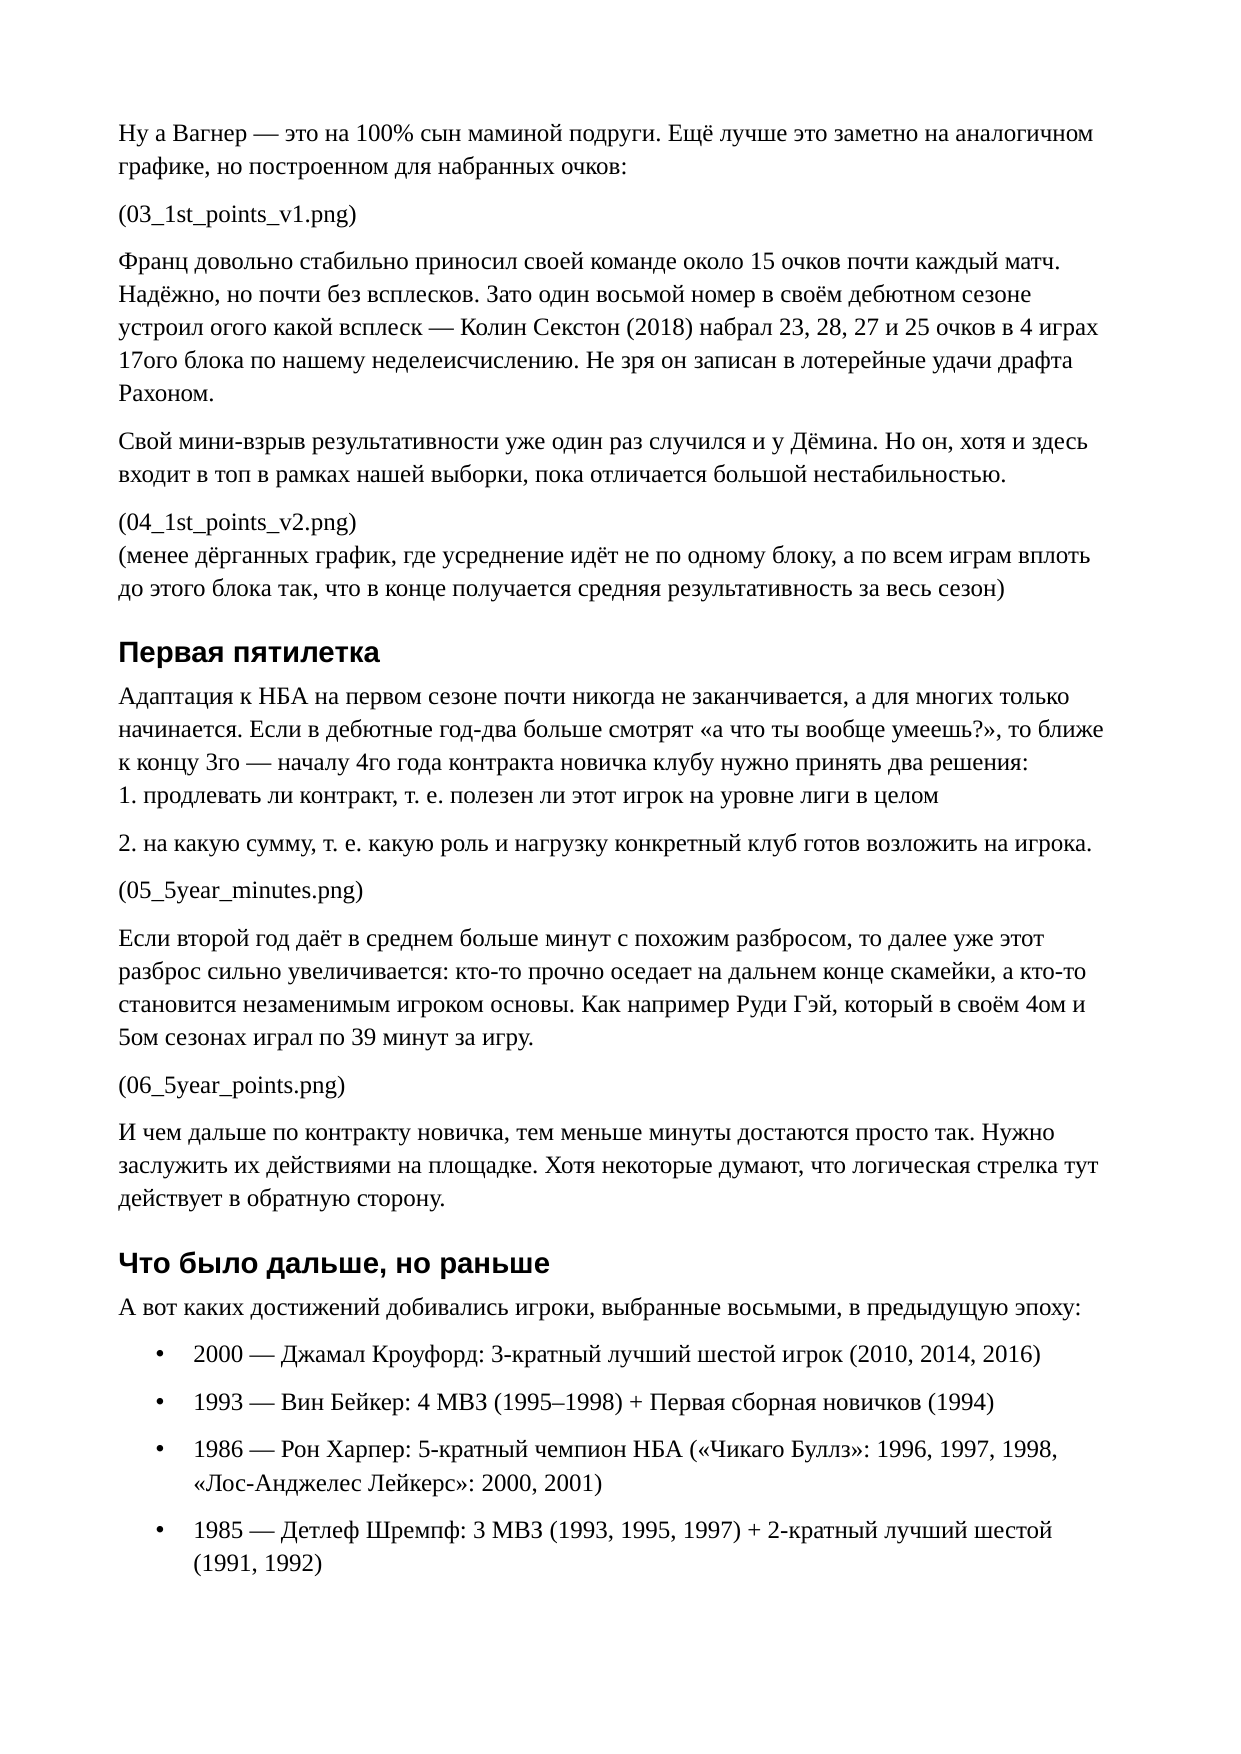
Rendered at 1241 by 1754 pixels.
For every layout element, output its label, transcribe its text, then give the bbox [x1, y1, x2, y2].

text А вот каких достижений добивались игроки, выбранные восьмыми, в предыдущую эпоху: [118, 1292, 1122, 1321]
text Ну а Вагнер — это на 100% сын маминой подруги. Ещё лучше это заметно на аналогичном графике, но построенном для набранных очков: [118, 118, 1122, 180]
list 1985 — Детлеф Шремпф: 3 МВЗ (1993, 1995, 1997) + 2-кратный лучший шестой (1991, 1992) [156, 1515, 1122, 1577]
text (04_1st_points_v2.png) (менее дёрганных график, где усреднение идёт не по одному блоку, а по всем играм вплоть до этого блока так, что в конце получается средняя результативность за весь сезон) [118, 507, 1122, 601]
subtitle Первая пятилетка [118, 635, 1122, 669]
text (06_5year_points.png) [118, 1070, 1122, 1098]
text И чем дальше по контракту новичка, тем меньше минуты достаются просто так. Нужно заслужить их действиями на площадке. Хотя некоторые думают, что логическая стрелка тут действует в обратную сторону. [118, 1117, 1122, 1212]
subtitle Что было дальше, но раньше [118, 1246, 1122, 1279]
text 2. на какую сумму, т. е. какую роль и нагрузку конкретный клуб готов возложить на игрока. [118, 828, 1122, 857]
list 1993 — Вин Бейкер: 4 МВЗ (1995–1998) + Первая сборная новичков (1994) [156, 1387, 1122, 1416]
text Свой мини-взрыв результативности уже один раз случился и у Дёмина. Но он, хотя и здесь входит в топ в рамках нашей выборки, пока отличается большой нестабильностью. [118, 426, 1122, 488]
list 2000 — Джамал Кроуфорд: 3-кратный лучший шестой игрок (2010, 2014, 2016) [156, 1339, 1122, 1368]
text (05_5year_minutes.png) [118, 875, 1122, 904]
text Адаптация к НБА на первом сезоне почти никогда не заканчивается, а для многих только начинается. Если в дебютные год-два больше смотрят «а что ты вообще умеешь?», то ближе к концу 3го — началу 4го года контракта новичка клубу нужно принять два решения: 1. продлевать ли контракт, т. е. полезен ли этот игрок на уровне лиги в целом [118, 681, 1122, 809]
text Франц довольно стабильно приносил своей команде около 15 очков почти каждый матч. Надёжно, но почти без всплесков. Зато один восьмой номер в своём дебютном сезоне устроил огого какой всплеск — Колин Секстон (2018) набрал 23, 28, 27 и 25 очков в 4 играх 17ого блока по нашему неделеисчислению. Не зря он записан в лотерейные удачи драфта Рахоном. [118, 246, 1122, 407]
text (03_1st_points_v1.png) [118, 199, 1122, 227]
text Если второй год даёт в среднем больше минут с похожим разбросом, то далее уже этот разброс сильно увеличивается: кто-то прочно оседает на дальнем конце скамейки, а кто-то становится незаменимым игроком основы. Как например Руди Гэй, который в своём 4ом и 5ом сезонах играл по 39 минут за игру. [118, 923, 1122, 1051]
list 1986 — Рон Харпер: 5-кратный чемпион НБА («Чикаго Буллз»: 1996, 1997, 1998, «Лос-Анджелес Лейкерс»: 2000, 2001) [156, 1434, 1122, 1496]
